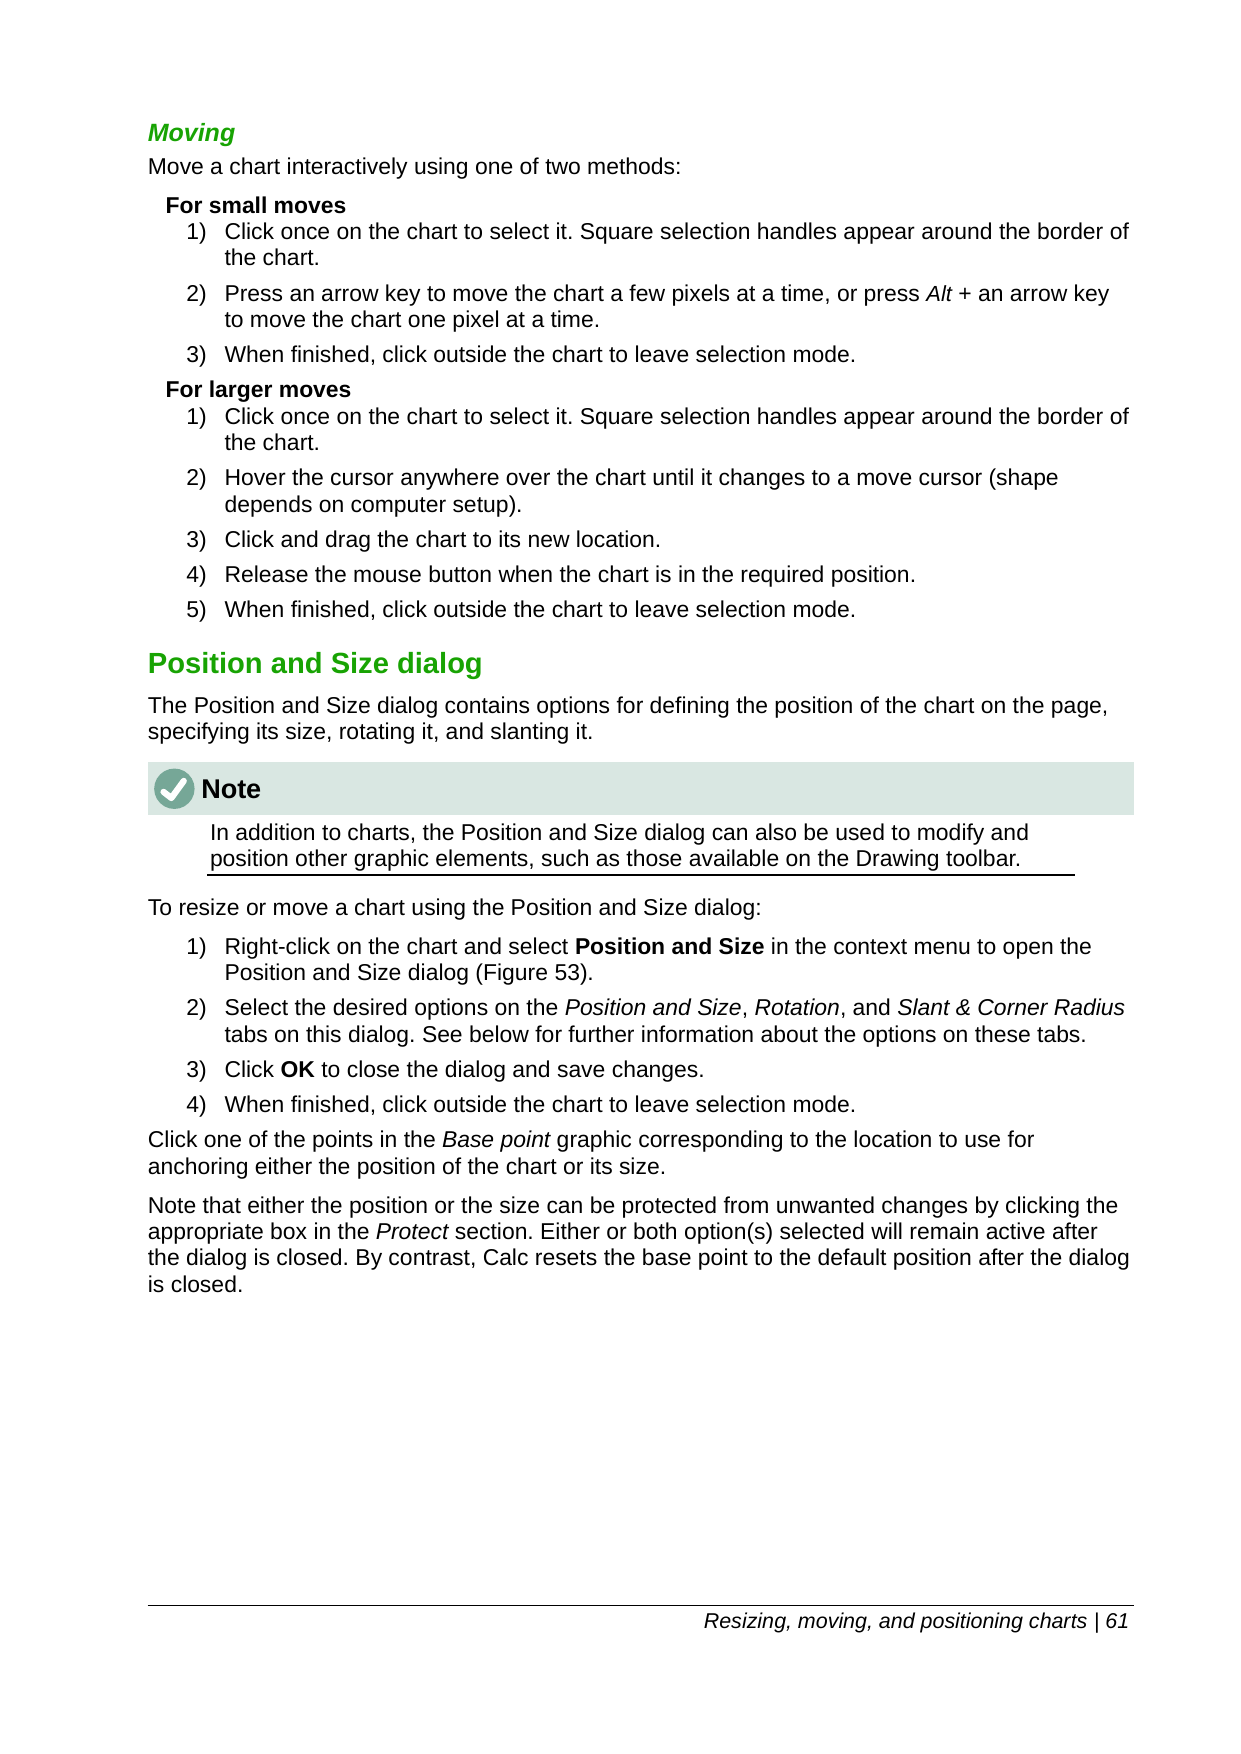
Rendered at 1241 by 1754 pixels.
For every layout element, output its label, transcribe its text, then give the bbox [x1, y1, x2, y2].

text Click one of the points in the Base point graphic corresponding to the location to use for anchoring either the position of the chart or its size. [148, 1126, 1134, 1179]
text The Position and Size dialog contains options for defining the position of the chart on the page, specifying its size, rotating it, and slanting it. [148, 692, 1134, 744]
list Click OK to close the dialog and save changes. [207, 1056, 1134, 1082]
list When finished, click outside the chart to leave selection mode. [207, 1091, 1134, 1117]
text For larger moves [165, 376, 1134, 403]
list Click once on the chart to select it. Square selection handles appear around the border of the chart. [207, 218, 1134, 271]
text In addition to charts, the Position and Size dialog can also be used to modify and position other graphic elements, such as those available on the Drawing toolbar. [207, 815, 1075, 874]
text Note that either the position or the size can be protected from unwanted changes by clicking the appropriate box in the Protect section. Either or both option(s) selected will remain active after the dialog is closed. By contrast, Calc resets the base point to the default position after the dialog is closed. [148, 1192, 1134, 1297]
subtitle Moving [148, 118, 1134, 147]
subtitle Position and Size dialog [148, 646, 1134, 680]
text Move a chart interactively using one of two methods: [148, 153, 1134, 179]
list When finished, click outside the chart to leave selection mode. [207, 341, 1134, 367]
list Right-click on the chart and select Position and Size in the context menu to open the Position and Size dialog (Figure 53). [207, 933, 1134, 986]
list Press an arrow key to move the chart a few pixels at a time, or press Alt + an arrow key to move the chart one pixel at a time. [207, 279, 1134, 332]
text For small moves [165, 192, 1134, 218]
list To resize or move a chart using the Position and Size dialog: [148, 894, 1134, 920]
list Hover the cursor anywhere over the chart until it changes to a move cursor (shape depends on computer setup). [207, 464, 1134, 517]
list Click and drag the chart to its new location. [207, 526, 1134, 552]
subtitle Note [148, 762, 1134, 815]
list Release the mouse button when the chart is in the required position. [207, 561, 1134, 587]
list Click once on the chart to select it. Square selection handles appear around the border of the chart. [207, 403, 1134, 455]
list When finished, click outside the chart to leave selection mode. [207, 596, 1134, 623]
list Select the desired options on the Position and Size, Rotation, and Slant & Corner Radius tabs on this dialog. See below for further information about the options on these tabs. [207, 994, 1134, 1047]
